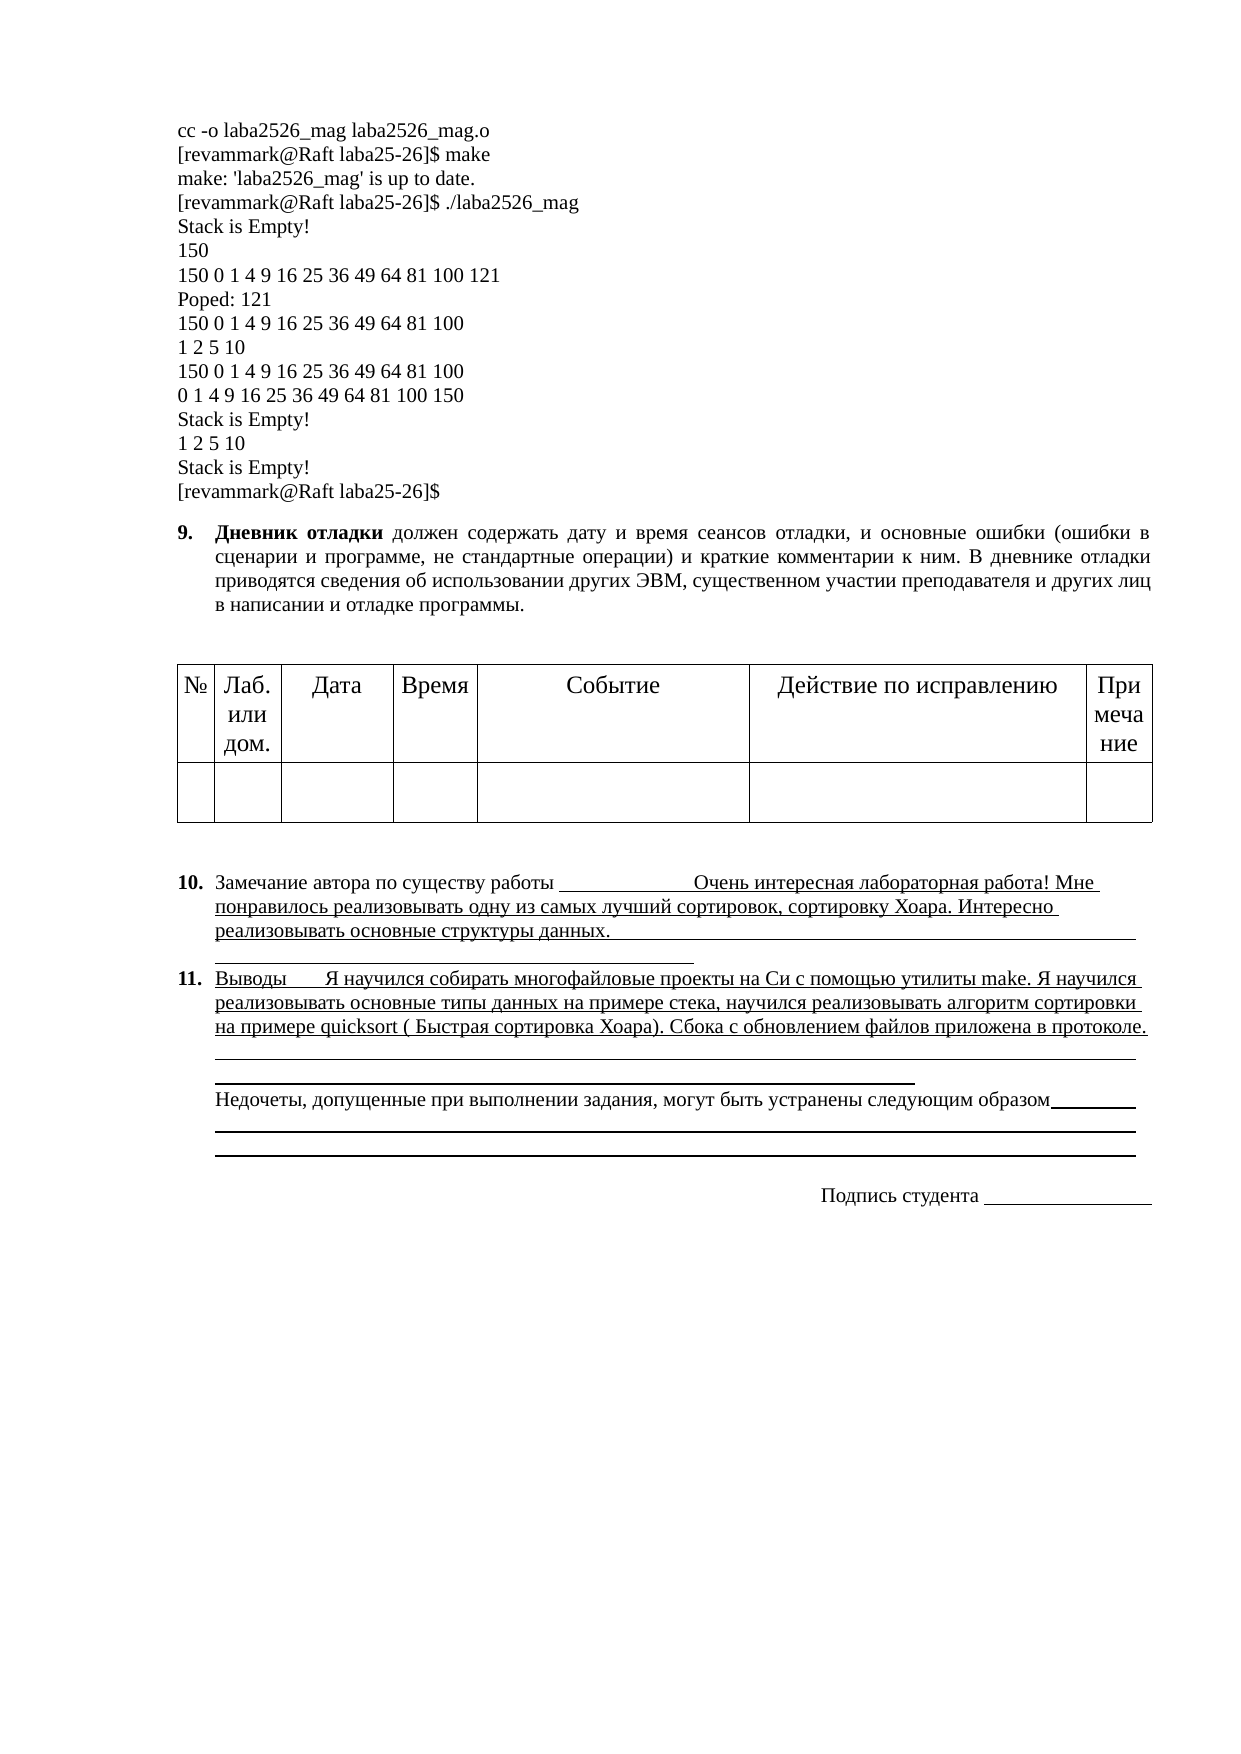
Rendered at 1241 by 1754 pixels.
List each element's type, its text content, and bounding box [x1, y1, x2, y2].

text cc -o laba2526_mag laba2526_mag.o [177, 118, 1152, 142]
table_header Лаб. или дом. [215, 665, 281, 762]
text 150 [177, 238, 1152, 262]
text Stack is Empty! [177, 407, 1152, 431]
text 150 0 1 4 9 16 25 36 49 64 81 100 [177, 359, 1152, 383]
text Stack is Empty! [177, 214, 1152, 238]
table_cell [282, 763, 393, 822]
text [revammark@Raft laba25-26]$ ./laba2526_mag [177, 190, 1152, 214]
text Недочеты, допущенные при выполнении задания, могут быть устранены следующим образом [215, 1087, 1152, 1159]
table_header № [178, 665, 214, 762]
text 1 2 5 10 [177, 335, 1152, 359]
text [revammark@Raft laba25-26]$ [177, 479, 1152, 503]
text Подпись студента [215, 1183, 1152, 1207]
table_cell [178, 763, 214, 822]
text 150 0 1 4 9 16 25 36 49 64 81 100 121 [177, 262, 1152, 287]
table_cell [1087, 763, 1152, 822]
text [revammark@Raft laba25-26]$ make [177, 142, 1152, 166]
table_header Действие по исправлению [750, 665, 1086, 762]
table_cell [394, 763, 477, 822]
text Poped: 121 [177, 287, 1152, 311]
table_header Дата [282, 665, 393, 762]
table_cell [478, 763, 749, 822]
text 150 0 1 4 9 16 25 36 49 64 81 100 [177, 311, 1152, 335]
list Дневник отладки должен содержать дату и время сеансов отладки, и основные ошибки (ошибки в сценарии и программе, не стандартные операции) и краткие комментарии к ним. В дневнике отладки приводятся сведения об использовании других ЭВМ, существенном участии преподавателя и других лиц в написании и отладке программы. [177, 520, 1152, 616]
text 1 2 5 10 [177, 431, 1152, 455]
text 0 1 4 9 16 25 36 49 64 81 100 150 [177, 383, 1152, 407]
list Замечание автора по существу работы Очень интересная лабораторная работа! Мне понравилось реализовывать одну из самых лучший сортировок, сортировку Хоара. Интересно реализовывать основные структуры данных. [177, 870, 1152, 966]
text make: 'laba2526_mag' is up to date. [177, 166, 1152, 190]
list Выводы Я научился собирать многофайловые проекты на Си с помощью утилиты make. Я научился реализовывать основные типы данных на примере стека, научился реализовывать алгоритм сортировки на примере quicksort ( Быстрая сортировка Хоара). Сбока с обновлением файлов приложена в протоколе. [177, 966, 1152, 1038]
table_header Примечание [1087, 665, 1152, 762]
table_cell [215, 763, 281, 822]
table_cell [750, 763, 1086, 822]
table_header Время [394, 665, 477, 762]
text Stack is Empty! [177, 455, 1152, 479]
table_header Событие [478, 665, 749, 762]
